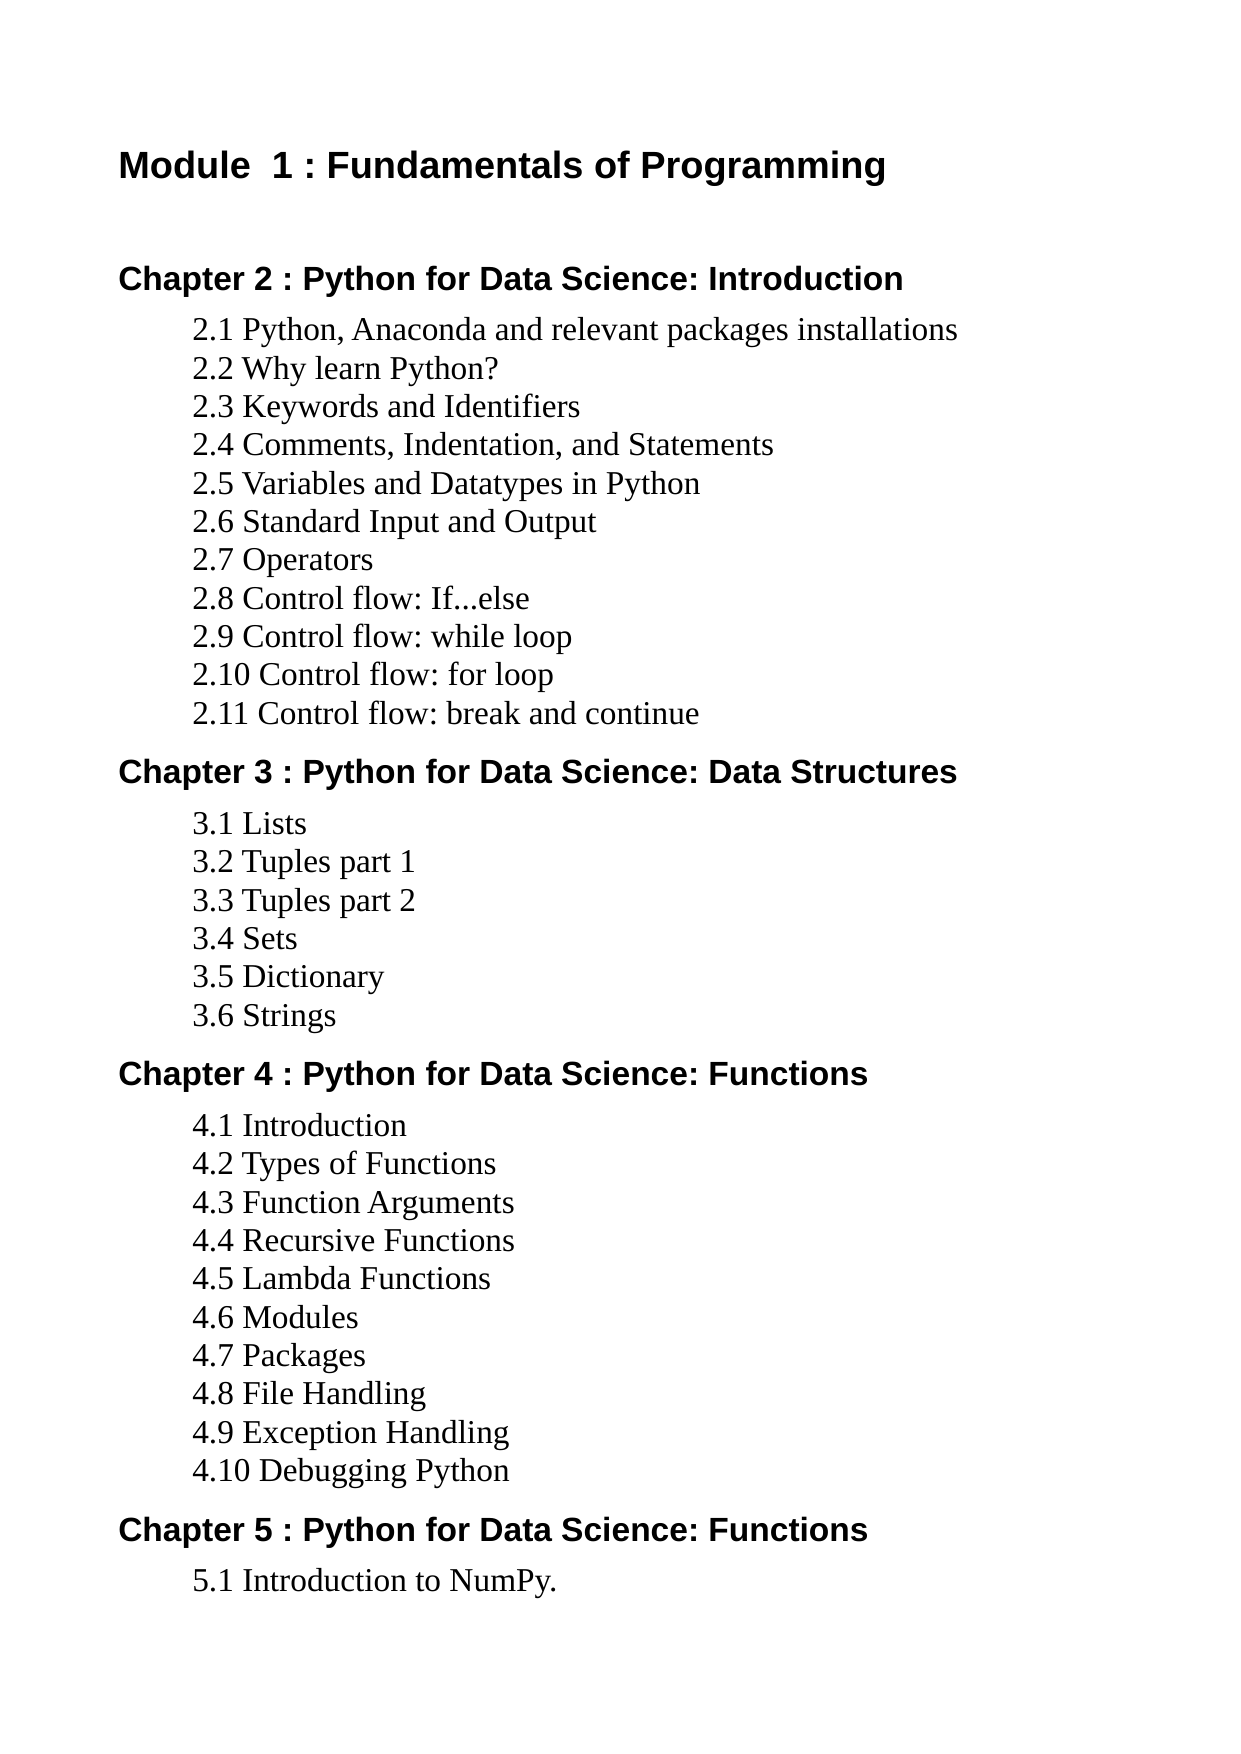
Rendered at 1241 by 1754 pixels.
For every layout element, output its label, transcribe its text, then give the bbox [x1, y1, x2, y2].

text 4.7 Packages [192, 1335, 1122, 1373]
text 3.6 Strings [192, 995, 1122, 1033]
text 2.10 Control flow: for loop [192, 654, 1122, 693]
text 4.6 Modules [192, 1297, 1122, 1335]
text 4.3 Function Arguments [192, 1182, 1122, 1220]
text 4.2 Types of Functions [192, 1143, 1122, 1182]
text 3.1 Lists [192, 803, 1122, 842]
subtitle Chapter 2 : Python for Data Science: Introduction [118, 258, 1122, 297]
text 5.1 Introduction to NumPy. [192, 1561, 1122, 1599]
subtitle Chapter 3 : Python for Data Science: Data Structures [118, 752, 1122, 791]
text 3.5 Dictionary [192, 957, 1122, 995]
subtitle Chapter 5 : Python for Data Science: Functions [118, 1509, 1122, 1548]
text 4.5 Lambda Functions [192, 1258, 1122, 1297]
text 4.1 Introduction [192, 1105, 1122, 1143]
text 2.7 Operators [192, 539, 1122, 578]
text 3.3 Tuples part 2 [192, 880, 1122, 918]
text 2.6 Standard Input and Output [192, 501, 1122, 539]
text 2.8 Control flow: If...else [192, 578, 1122, 616]
text 2.9 Control flow: while loop [192, 616, 1122, 654]
text 2.11 Control flow: break and continue [192, 693, 1122, 731]
text 4.4 Recursive Functions [192, 1220, 1122, 1258]
text 3.4 Sets [192, 918, 1122, 957]
subtitle Module 1 : Fundamentals of Programming [118, 143, 1122, 187]
subtitle Chapter 4 : Python for Data Science: Functions [118, 1054, 1122, 1093]
text 2.1 Python, Anaconda and relevant packages installations [192, 309, 1122, 348]
text 3.2 Tuples part 1 [192, 842, 1122, 880]
text 4.8 File Handling [192, 1373, 1122, 1412]
text 2.4 Comments, Indentation, and Statements [192, 424, 1122, 463]
text 4.9 Exception Handling [192, 1412, 1122, 1450]
text 2.2 Why learn Python? [192, 348, 1122, 386]
text 4.10 Debugging Python [192, 1450, 1122, 1488]
text 2.5 Variables and Datatypes in Python [192, 463, 1122, 501]
text 2.3 Keywords and Identifiers [192, 386, 1122, 424]
